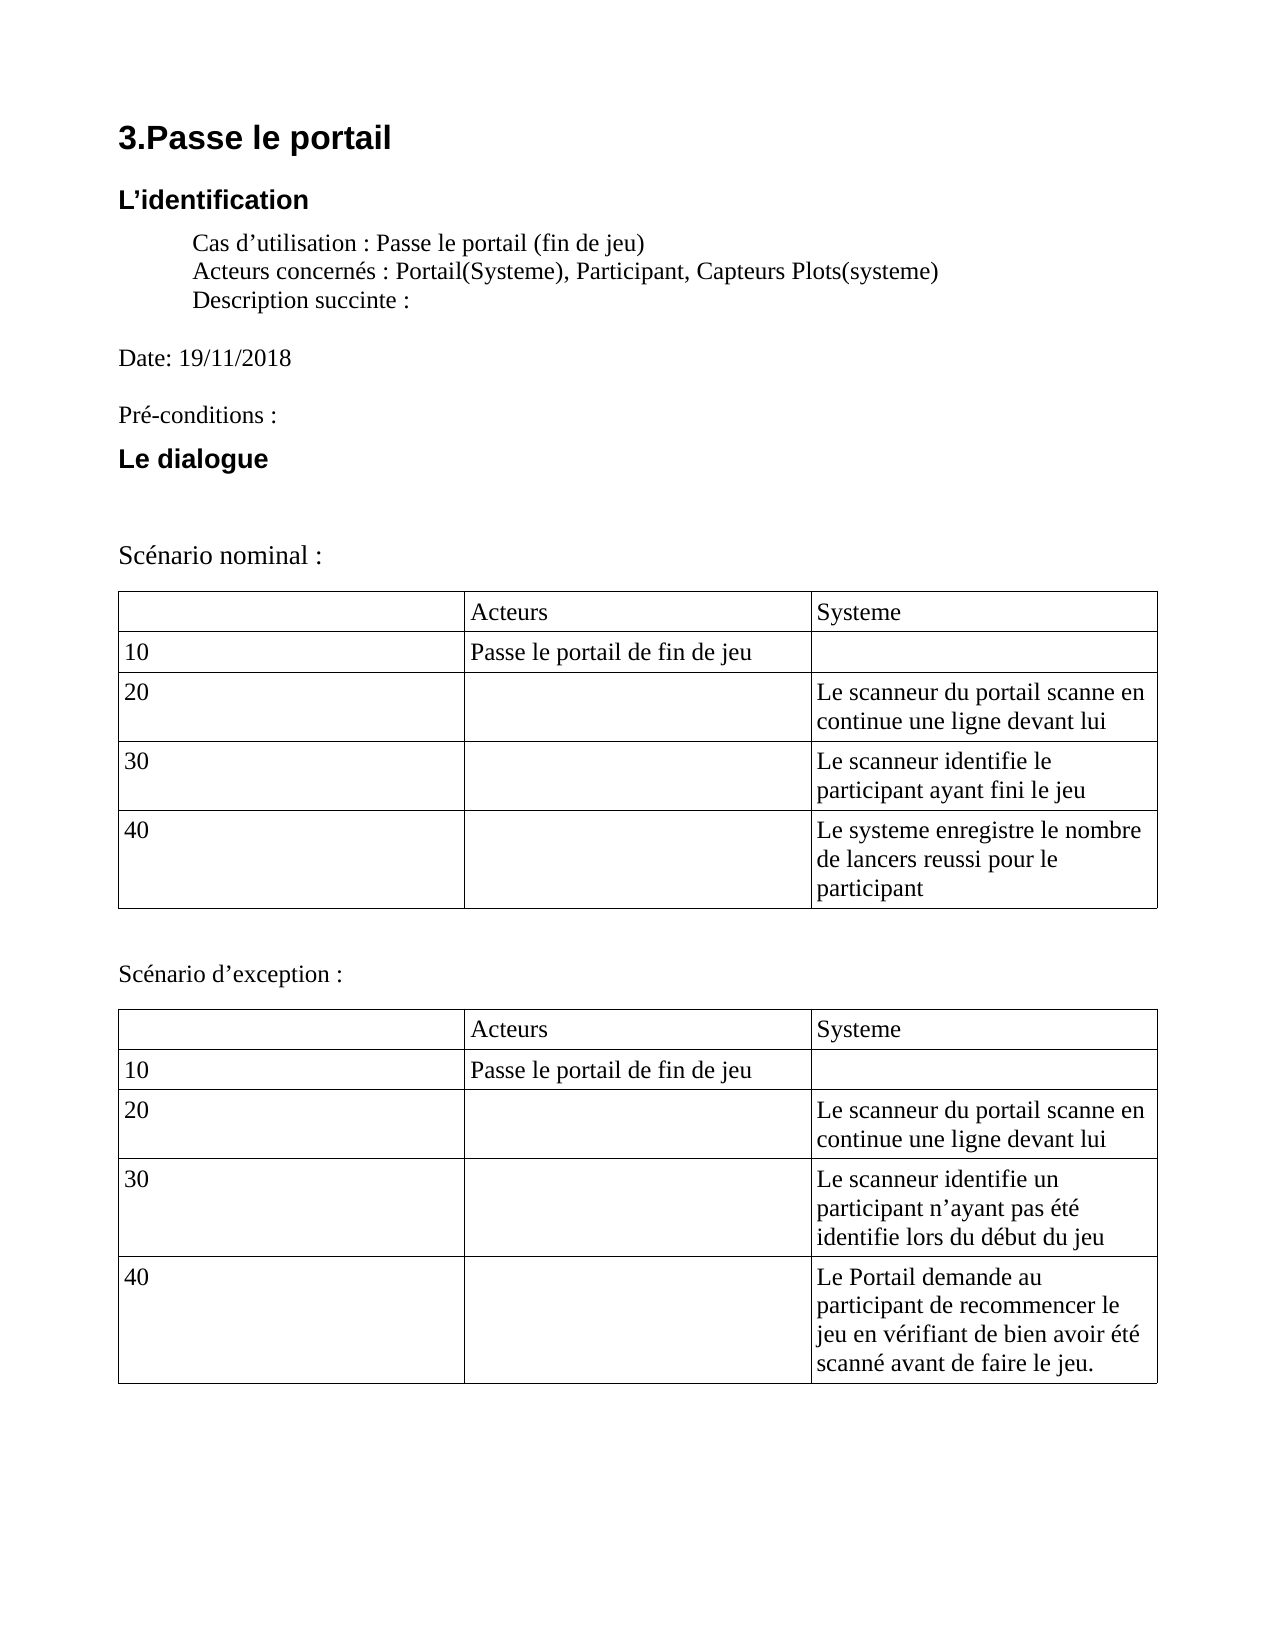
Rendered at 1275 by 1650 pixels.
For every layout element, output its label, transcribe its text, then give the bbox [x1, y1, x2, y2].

table_cell 40 [119, 811, 464, 907]
table_cell [465, 811, 811, 907]
subtitle Le dialogue [118, 443, 1157, 475]
table_cell 10 [119, 1050, 464, 1089]
text Acteurs concernés : Portail(Systeme), Participant, Capteurs Plots(systeme) [118, 256, 1157, 285]
text Scénario d’exception : [118, 959, 1157, 988]
table_cell 30 [119, 742, 464, 810]
text Date: 19/11/2018 [118, 343, 1157, 371]
table_header [119, 592, 464, 631]
table_cell [812, 632, 1157, 672]
text Pré-conditions : [118, 400, 1157, 429]
table_header Acteurs [465, 1010, 811, 1049]
table_cell [812, 1050, 1157, 1089]
table_cell 10 [119, 632, 464, 672]
table_cell Le systeme enregistre le nombre de lancers reussi pour le participant [812, 811, 1157, 907]
table_cell Le scanneur du portail scanne en continue une ligne devant lui [812, 1090, 1157, 1158]
table_cell 20 [119, 673, 464, 741]
table_cell [465, 1159, 811, 1256]
table_header Systeme [812, 1010, 1157, 1049]
table_header [119, 1010, 464, 1049]
text Cas d’utilisation : Passe le portail (fin de jeu) [118, 228, 1157, 256]
subtitle L’identification [118, 184, 1157, 215]
table_cell Le scanneur identifie un participant n’ayant pas été identifie lors du début du jeu [812, 1159, 1157, 1256]
text Scénario nominal : [118, 539, 1157, 570]
table_cell Le scanneur identifie le participant ayant fini le jeu [812, 742, 1157, 810]
table_header Systeme [812, 592, 1157, 631]
subtitle 3.Passe le portail [118, 118, 1157, 157]
table_cell [465, 742, 811, 810]
table_cell [465, 1257, 811, 1383]
table_cell [465, 1090, 811, 1158]
table_cell 40 [119, 1257, 464, 1383]
table_cell 20 [119, 1090, 464, 1158]
table_header Acteurs [465, 592, 811, 631]
table_cell 30 [119, 1159, 464, 1256]
table_cell Passe le portail de fin de jeu [465, 632, 811, 672]
text Description succinte : [118, 285, 1157, 314]
table_cell [465, 673, 811, 741]
table_cell Passe le portail de fin de jeu [465, 1050, 811, 1089]
table_cell Le scanneur du portail scanne en continue une ligne devant lui [812, 673, 1157, 741]
table_cell Le Portail demande au participant de recommencer le jeu en vérifiant de bien avoir été scanné avant de faire le jeu. [812, 1257, 1157, 1383]
